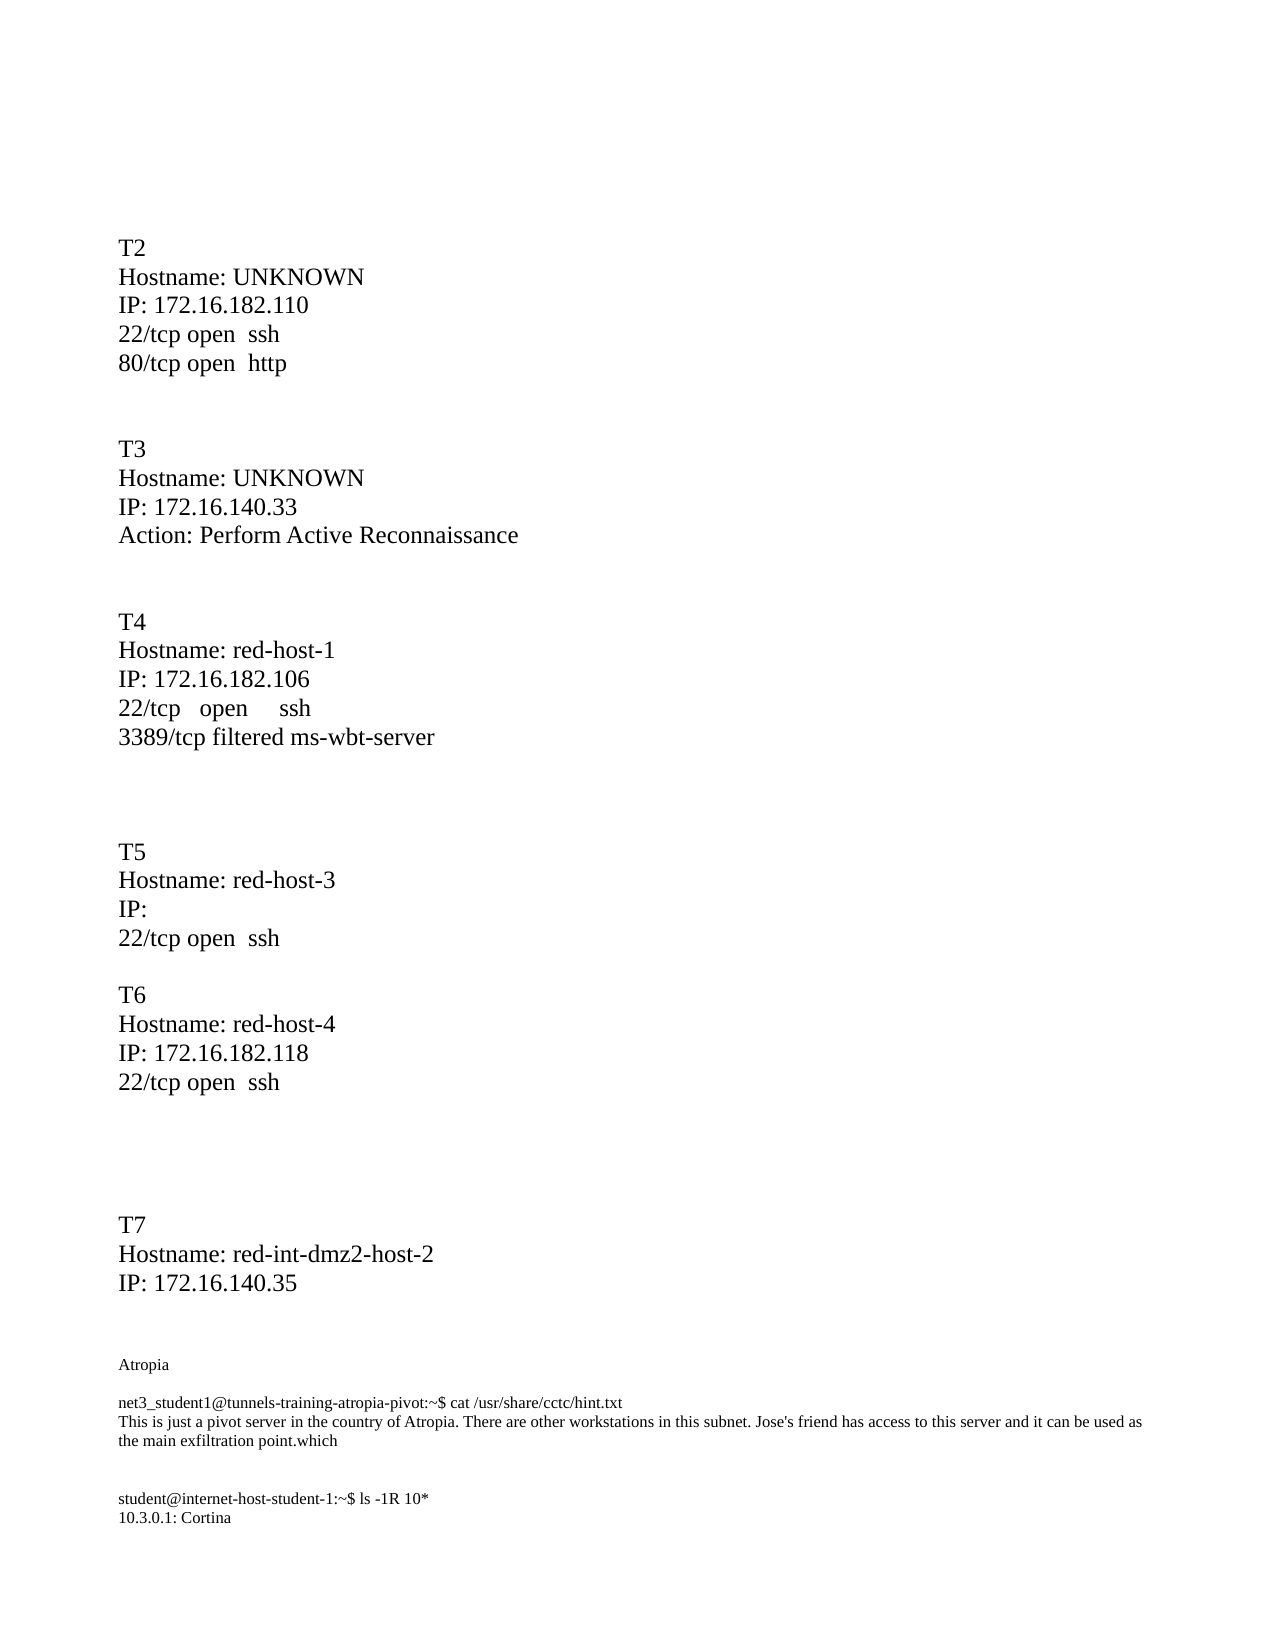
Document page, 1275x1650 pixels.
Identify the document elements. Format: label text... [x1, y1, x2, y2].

text T3 [118, 434, 1157, 463]
text net3_student1@tunnels-training-atropia-pivot:~$ cat /usr/share/cctc/hint.txt [118, 1393, 1157, 1412]
text Hostname: red-host-4 [118, 1009, 1157, 1038]
text 80/tcp open http [118, 348, 1157, 377]
text 22/tcp open ssh [118, 923, 1157, 952]
text Action: Perform Active Reconnaissance [118, 521, 1157, 549]
text T2 [118, 233, 1157, 262]
text Hostname: red-host-1 [118, 636, 1157, 664]
text Hostname: UNKNOWN [118, 463, 1157, 492]
text IP: 172.16.182.110 [118, 291, 1157, 319]
text 22/tcp open ssh [118, 693, 1157, 722]
text This is just a pivot server in the country of Atropia. There are other workstations in this subnet. Jose's friend has access to this server and it can be used as the main exfiltration point.which [118, 1412, 1157, 1450]
text Hostname: red-host-3 [118, 866, 1157, 894]
text Atropia [118, 1354, 1157, 1373]
text 3389/tcp filtered ms-wbt-server [118, 722, 1157, 751]
text 22/tcp open ssh [118, 1067, 1157, 1096]
text T5 [118, 837, 1157, 866]
text IP: 172.16.182.118 [118, 1038, 1157, 1067]
text IP: 172.16.182.106 [118, 664, 1157, 693]
text T6 [118, 981, 1157, 1009]
text Hostname: red-int-dmz2-host-2 [118, 1239, 1157, 1268]
text T7 [118, 1211, 1157, 1239]
text student@internet-host-student-1:~$ ls -1R 10* [118, 1488, 1157, 1508]
text 10.3.0.1: Cortina [118, 1508, 1157, 1527]
text IP: 172.16.140.33 [118, 492, 1157, 521]
text IP: 172.16.140.35 [118, 1268, 1157, 1297]
text IP: [118, 894, 1157, 923]
text T4 [118, 607, 1157, 636]
text 22/tcp open ssh [118, 319, 1157, 348]
text Hostname: UNKNOWN [118, 262, 1157, 291]
